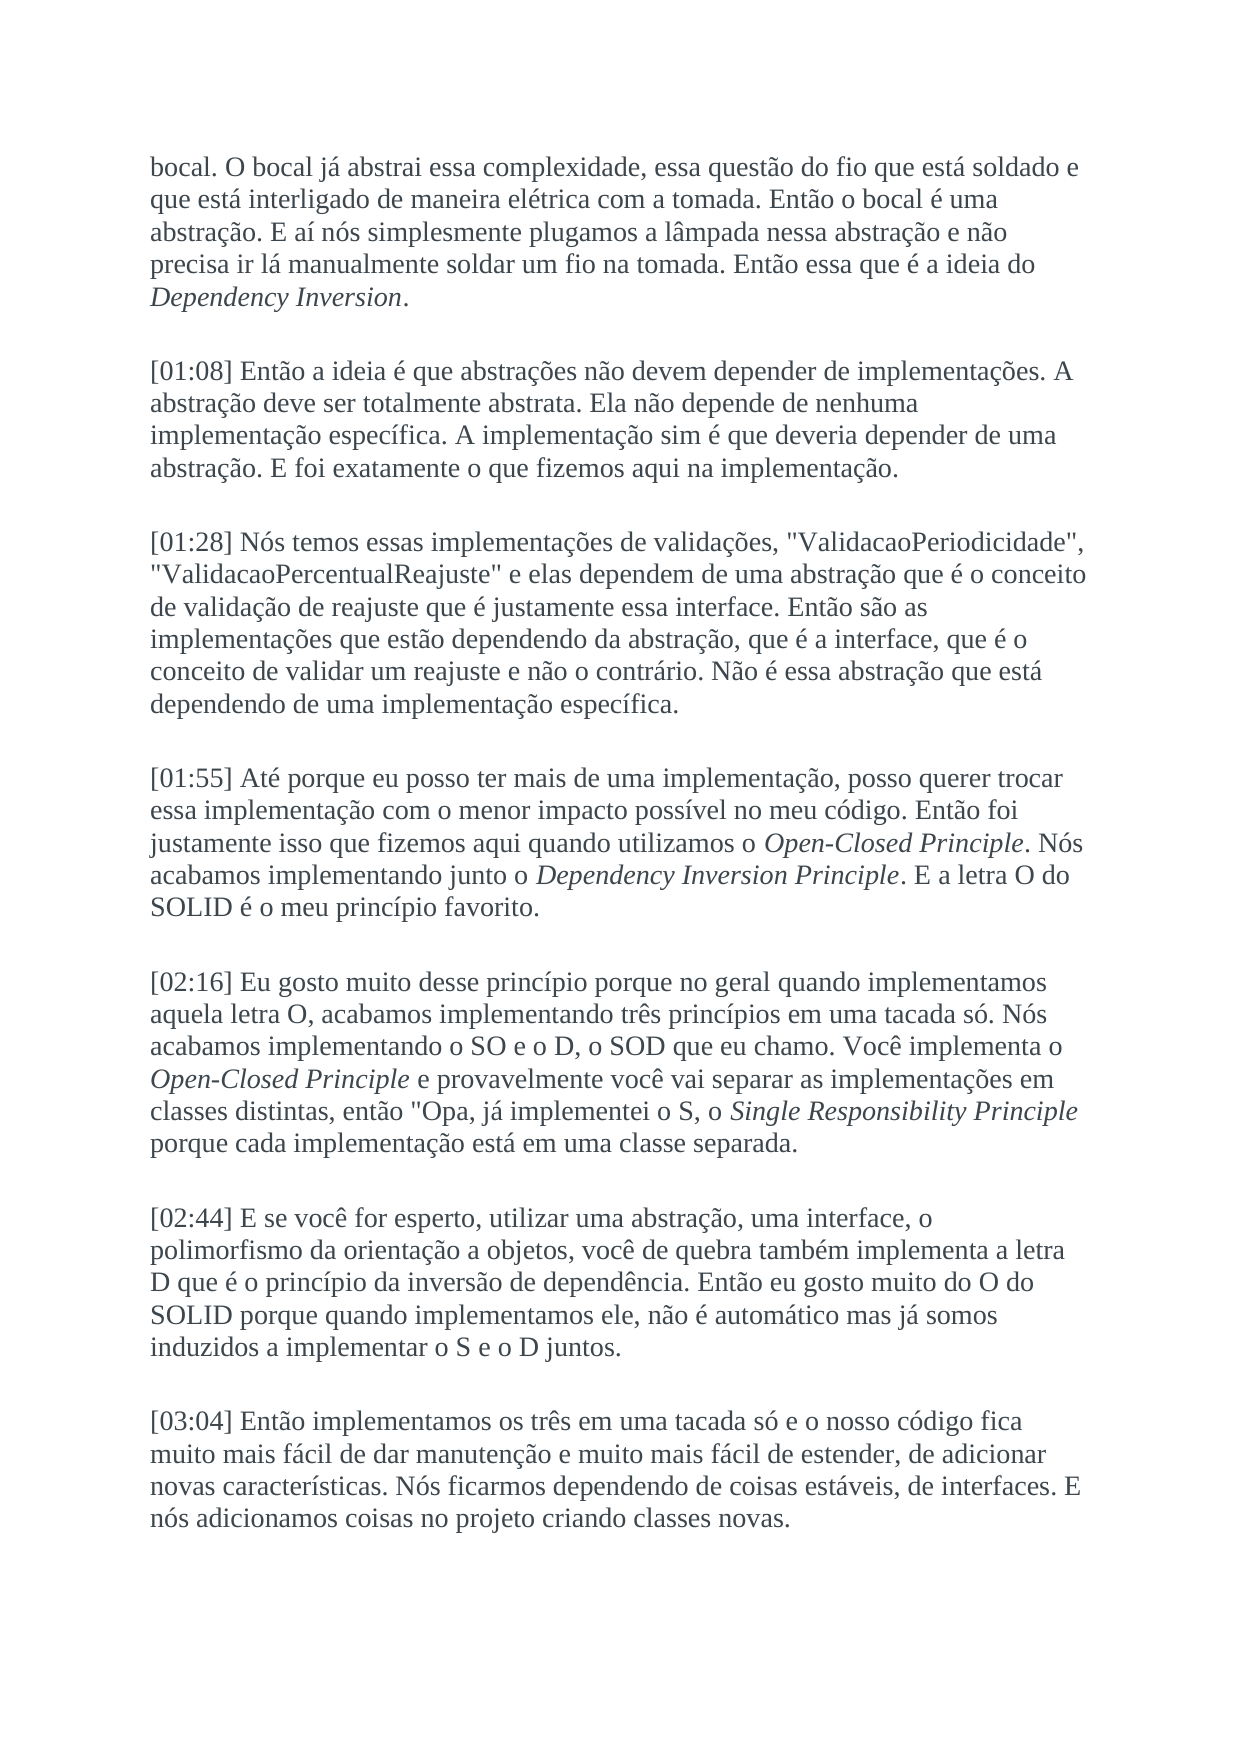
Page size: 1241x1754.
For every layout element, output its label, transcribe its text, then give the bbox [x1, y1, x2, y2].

text [01:55] Até porque eu posso ter mais de uma implementação, posso querer trocar essa implementação com o menor impacto possível no meu código. Então foi justamente isso que fizemos aqui quando utilizamos o Open-Closed Principle. Nós acabamos implementando junto o Dependency Inversion Principle. E a letra O do SOLID é o meu princípio favorito. [150, 761, 1090, 923]
text [01:28] Nós temos essas implementações de validações, "ValidacaoPeriodicidade", "ValidacaoPercentualReajuste" e elas dependem de uma abstração que é o conceito de validação de reajuste que é justamente essa interface. Então são as implementações que estão dependendo da abstração, que é a interface, que é o conceito de validar um reajuste e não o contrário. Não é essa abstração que está dependendo de uma implementação específica. [150, 525, 1090, 719]
text [01:08] Então a ideia é que abstrações não devem depender de implementações. A abstração deve ser totalmente abstrata. Ela não depende de nenhuma implementação específica. A implementação sim é que deveria depender de uma abstração. E foi exatamente o que fizemos aqui na implementação. [150, 354, 1090, 483]
text bocal. O bocal já abstrai essa complexidade, essa questão do fio que está soldado e que está interligado de maneira elétrica com a tomada. Então o bocal é uma abstração. E aí nós simplesmente plugamos a lâmpada nessa abstração e não precisa ir lá manualmente soldar um fio na tomada. Então essa que é a ideia do Dependency Inversion. [150, 150, 1090, 312]
text [02:44] E se você for esperto, utilizar uma abstração, uma interface, o polimorfismo da orientação a objetos, você de quebra também implementa a letra D que é o princípio da inversão de dependência. Então eu gosto muito do O do SOLID porque quando implementamos ele, não é automático mas já somos induzidos a implementar o S e o D juntos. [150, 1201, 1090, 1363]
text [02:16] Eu gosto muito desse princípio porque no geral quando implementamos aquela letra O, acabamos implementando três princípios em uma tacada só. Nós acabamos implementando o SO e o D, o SOD que eu chamo. Você implementa o Open-Closed Principle e provavelmente você vai separar as implementações em classes distintas, então "Opa, já implementei o S, o Single Responsibility Principle porque cada implementação está em uma classe separada. [150, 964, 1090, 1159]
text [03:04] Então implementamos os três em uma tacada só e o nosso código fica muito mais fácil de dar manutenção e muito mais fácil de estender, de adicionar novas características. Nós ficarmos dependendo de coisas estáveis, de interfaces. E nós adicionamos coisas no projeto criando classes novas. [150, 1404, 1090, 1534]
